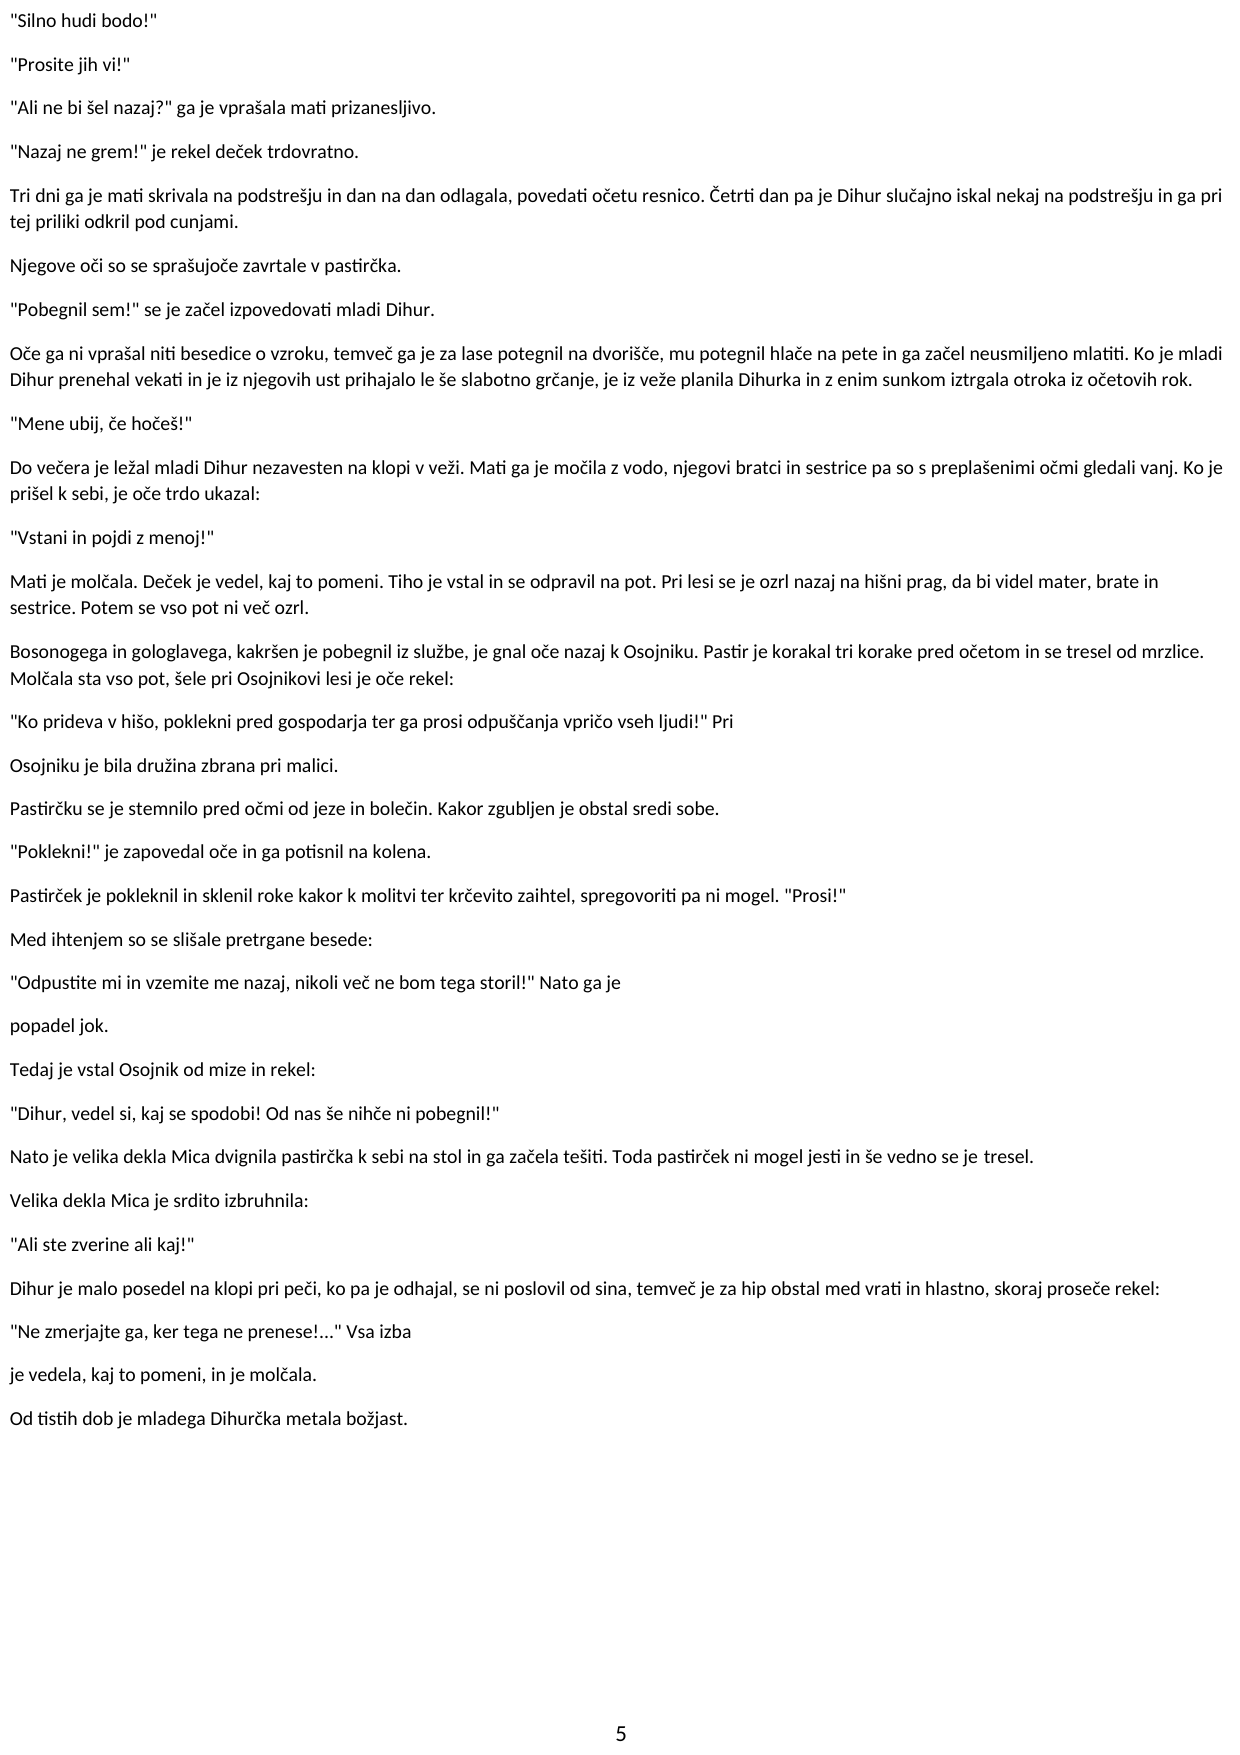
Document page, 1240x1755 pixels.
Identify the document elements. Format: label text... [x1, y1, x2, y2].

text Mati je molčala. Deček je vedel, kaj to pomeni. Tiho je vstal in se odpravil na pot. Pri lesi se je ozrl nazaj na hišni prag, da bi videl mater, brate in sestrice. Potem se vso pot ni več ozrl. [9, 569, 1230, 619]
text "Ali ste zverine ali kaj!" [9, 1232, 1230, 1256]
text "Dihur, vedel si, kaj se spodobi! Od nas še nihče ni pobegnil!" [9, 1101, 1230, 1125]
text Velika dekla Mica je srdito izbruhnila: [9, 1188, 1230, 1212]
text Tri dni ga je mati skrivala na podstrešju in dan na dan odlagala, povedati očetu resnico. Četrti dan pa je Dihur slučajno iskal nekaj na podstrešju in ga pri tej priliki odkril pod cunjami. [9, 183, 1230, 234]
text Pastirček je pokleknil in sklenil roke kakor k molitvi ter krčevito zaihtel, spregovoriti pa ni mogel. "Prosi!" [9, 883, 916, 908]
text Tedaj je vstal Osojnik od mize in rekel: [9, 1057, 1230, 1081]
text "Pobegnil sem!" se je začel izpovedovati mladi Dihur. [9, 297, 1230, 321]
text Njegove oči so se sprašujoče zavrtale v pastirčka. [9, 253, 1230, 277]
text Pastirčku se je stemnilo pred očmi od jeze in bolečin. Kakor zgubljen je obstal sredi sobe. [9, 796, 1230, 820]
text Oče ga ni vprašal niti besedice o vzroku, temveč ga je za lase potegnil na dvorišče, mu potegnil hlače na pete in ga začel neusmiljeno mlatiti. Ko je mladi Dihur prenehal vekati in je iz njegovih ust prihajalo le še slabotno grčanje, je iz veže planila Dihurka in z enim sunkom iztrgala otroka iz očetovih rok. [9, 341, 1230, 391]
text Bosonogega in gologlavega, kakršen je pobegnil iz službe, je gnal oče nazaj k Osojniku. Pastir je korakal tri korake pred očetom in se tresel od mrzlice. Molčala sta vso pot, šele pri Osojnikovi lesi je oče rekel: [9, 639, 1230, 690]
text "Poklekni!" je zapovedal oče in ga potisnil na kolena. [9, 840, 1230, 864]
text "Nazaj ne grem!" je rekel deček trdovratno. [9, 139, 1230, 163]
text "Mene ubij, če hočeš!" [9, 411, 1230, 435]
text Od tistih dob je mladega Dihurčka metala božjast. [9, 1406, 1230, 1430]
text "Vstani in pojdi z menoj!" [9, 525, 1230, 549]
text Dihur je malo posedel na klopi pri peči, ko pa je odhajal, se ni poslovil od sina, temveč je za hip obstal med vrati in hlastno, skoraj proseče rekel: [9, 1276, 1230, 1300]
text "Ali ne bi šel nazaj?" ga je vprašala mati prizanesljivo. [9, 95, 1230, 119]
text "Ko prideva v hišo, poklekni pred gospodarja ter ga prosi odpuščanja vpričo vseh ljudi!" Pri Osojniku je bila družina zbrana pri malici. [9, 709, 803, 777]
text Nato je velika dekla Mica dvignila pastirčka k sebi na stol in ga začela tešiti. Toda pastirček ni mogel jesti in še vedno se je tresel. [9, 1144, 1230, 1168]
text Do večera je ležal mladi Dihur nezavesten na klopi v veži. Mati ga je močila z vodo, njegovi bratci in sestrice pa so s preplašenimi očmi gledali vanj. Ko je prišel k sebi, je oče trdo ukazal: [9, 455, 1230, 506]
text "Silno hudi bodo!" [9, 8, 1230, 32]
text "Prosite jih vi!" [9, 52, 1230, 76]
text "Odpustite mi in vzemite me nazaj, nikoli več ne bom tega storil!" Nato ga je popadel jok. [9, 970, 624, 1038]
text Med ihtenjem so se slišale pretrgane besede: [9, 927, 1230, 951]
text "Ne zmerjajte ga, ker tega ne prenese!..." Vsa izba je vedela, kaj to pomeni, in je molčala. [9, 1319, 430, 1387]
